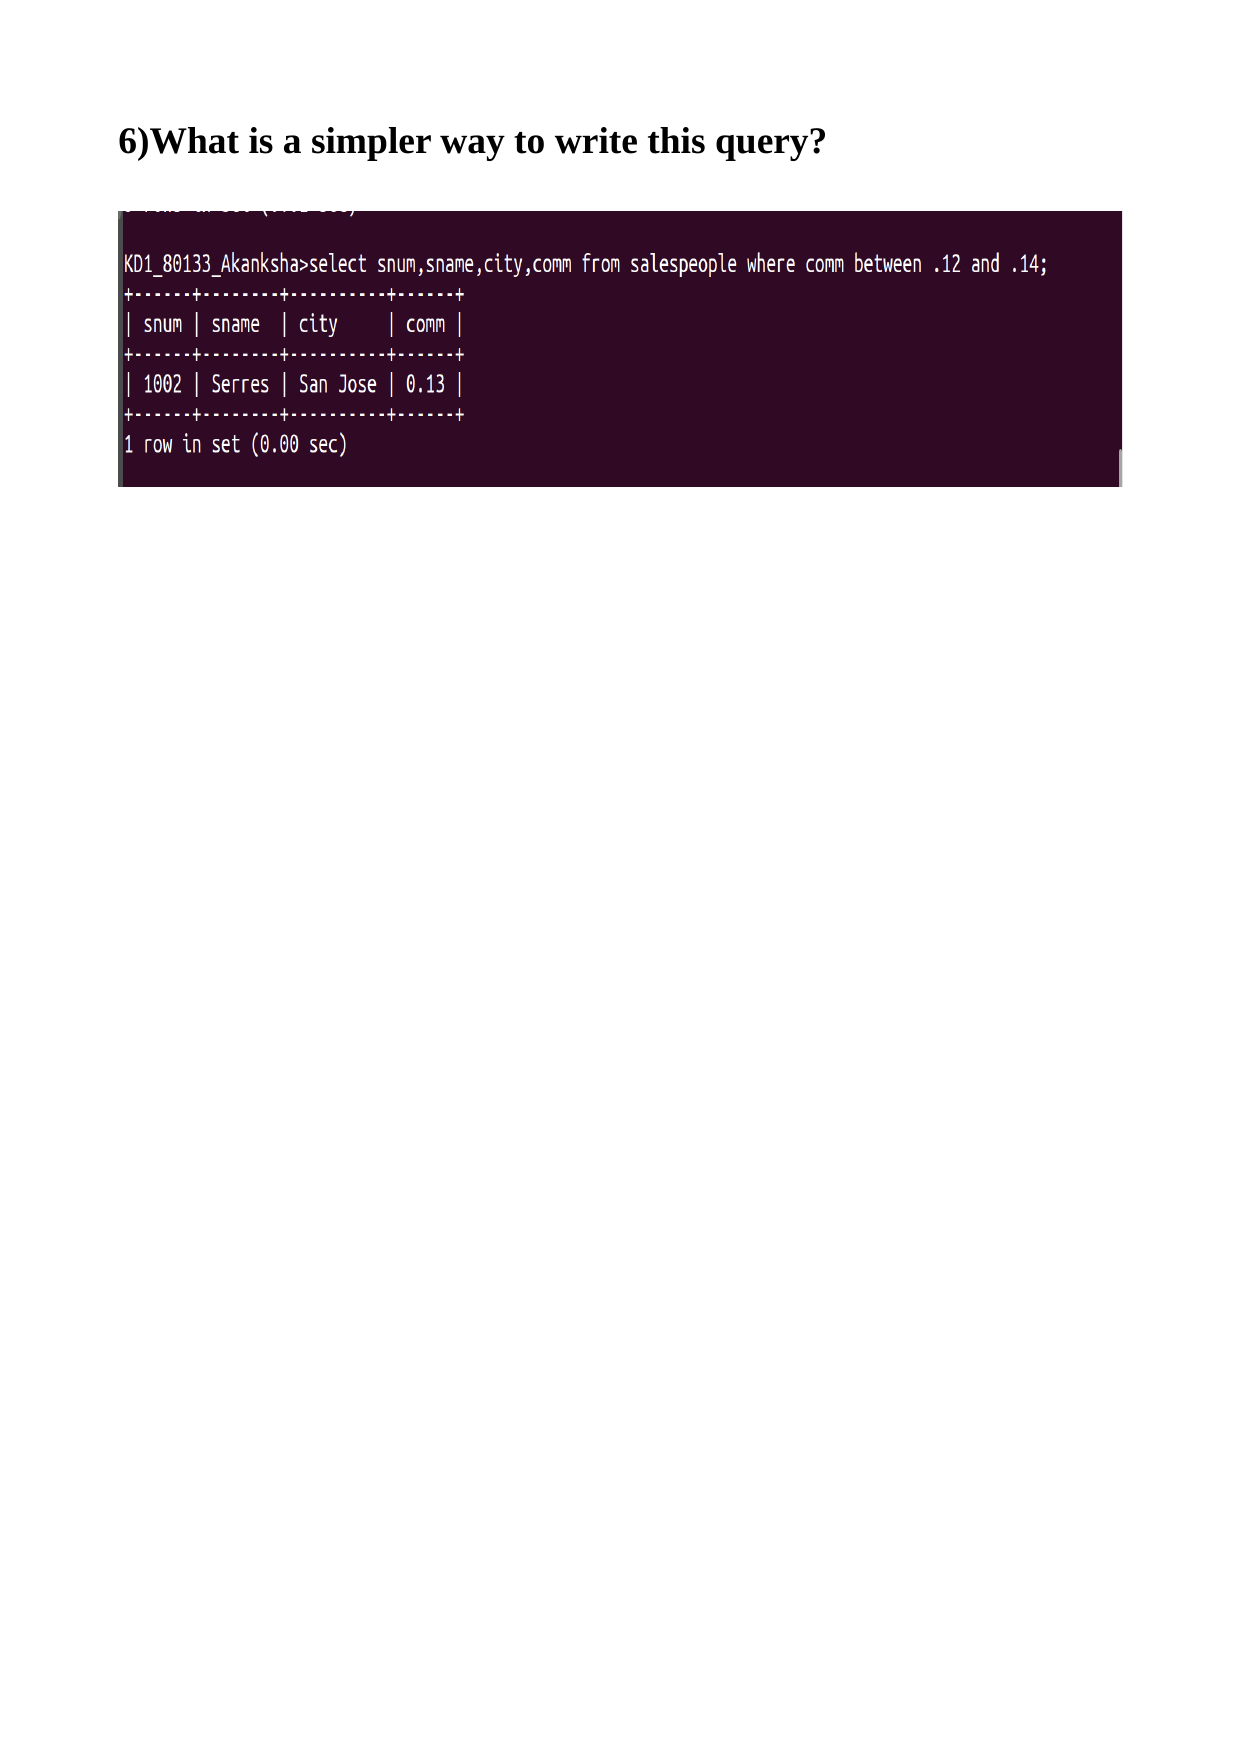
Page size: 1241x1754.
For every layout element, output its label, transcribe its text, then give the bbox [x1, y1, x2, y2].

text 6)What is a simpler way to write this query? [118, 118, 1122, 161]
picture [118, 211, 1123, 487]
